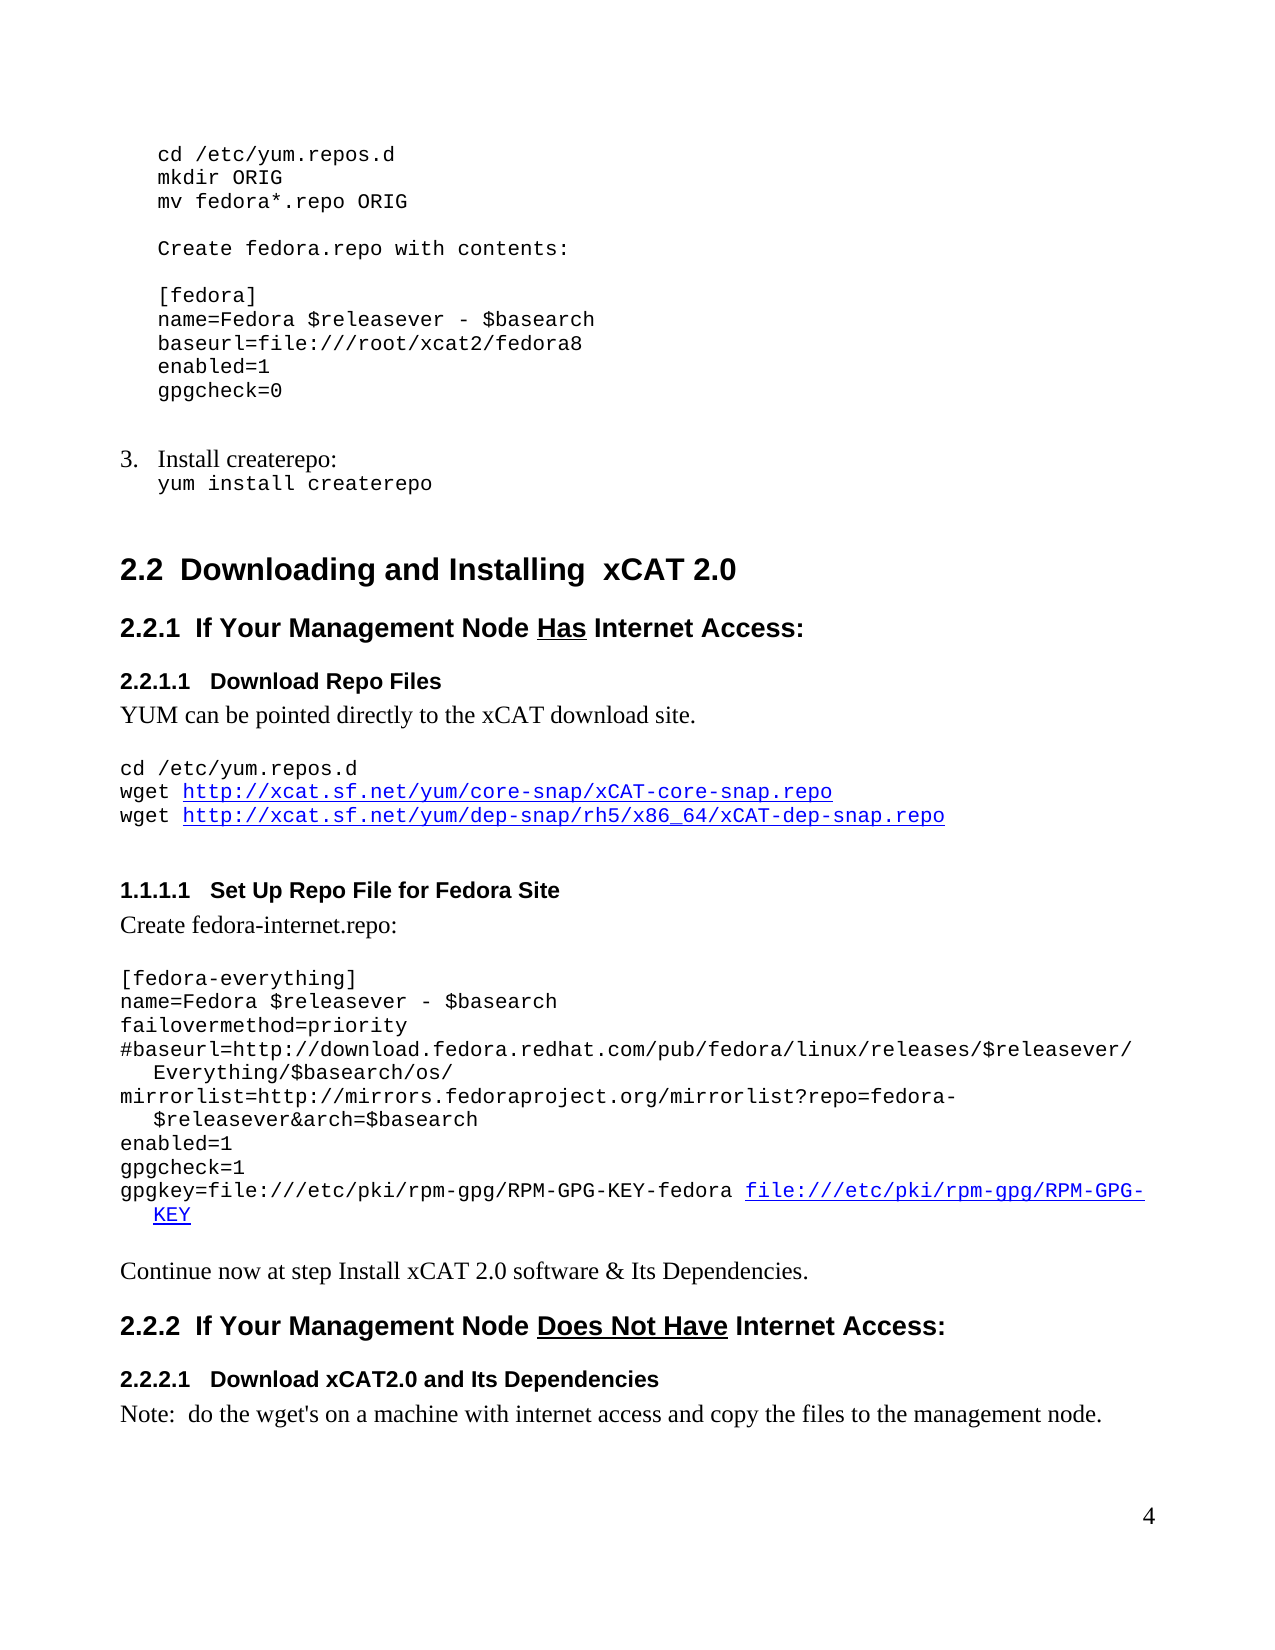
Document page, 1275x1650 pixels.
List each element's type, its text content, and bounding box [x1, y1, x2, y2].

text yum install createrepo [157, 473, 1155, 497]
text enabled=1 [120, 1133, 1155, 1157]
text gpgkey=file:///etc/pki/rpm-gpg/RPM-GPG-KEY-fedora file:///etc/pki/rpm-gpg/RPM-GPG-KEY [120, 1180, 1155, 1228]
subtitle Download xCAT2.0 and Its Dependencies [120, 1366, 1155, 1393]
text Create fedora.repo with contents: [157, 238, 1155, 262]
text Create fedora-internet.repo: [120, 910, 1155, 939]
text gpgcheck=0 [157, 380, 1155, 404]
text name=Fedora $releasever - $basearch [120, 991, 1155, 1015]
list Install createrepo: [120, 444, 1155, 473]
text [fedora-everything] [120, 968, 1155, 991]
text mv fedora*.repo ORIG [157, 191, 1155, 214]
text cd /etc/yum.repos.d [157, 144, 1155, 167]
text Continue now at step Install xCAT 2.0 software & Its Dependencies. [120, 1256, 1155, 1285]
text #baseurl=http://download.fedora.redhat.com/pub/fedora/linux/releases/$releasever/Everything/$basearch/os/ [120, 1038, 1155, 1086]
text name=Fedora $releasever - $basearch [157, 309, 1155, 333]
text mkdir ORIG [157, 167, 1155, 191]
text Note: do the wget's on a machine with internet access and copy the files to the management node. [120, 1399, 1155, 1428]
text YUM can be pointed directly to the xCAT download site. [120, 700, 1155, 729]
subtitle Download Repo Files [120, 668, 1155, 694]
subtitle Downloading and Installing xCAT 2.0 [120, 551, 1155, 587]
text baseurl=file:///root/xcat2/fedora8 [157, 333, 1155, 356]
text wget http://xcat.sf.net/yum/dep-snap/rh5/x86_64/xCAT-dep-snap.repo [120, 805, 1155, 829]
text mirrorlist=http://mirrors.fedoraproject.org/mirrorlist?repo=fedora-$releasever&arch=$basearch [120, 1086, 1155, 1133]
text wget http://xcat.sf.net/yum/core-snap/xCAT-core-snap.repo [120, 782, 1155, 805]
text gpgcheck=1 [120, 1157, 1155, 1180]
text cd /etc/yum.repos.d [120, 758, 1155, 782]
subtitle Set Up Repo File for Fedora Site [120, 877, 1155, 904]
text enabled=1 [157, 356, 1155, 380]
text [fedora] [157, 286, 1155, 309]
subtitle If Your Management Node Has Internet Access: [120, 612, 1155, 643]
text failovermethod=priority [120, 1015, 1155, 1038]
subtitle If Your Management Node Does Not Have Internet Access: [120, 1310, 1155, 1341]
